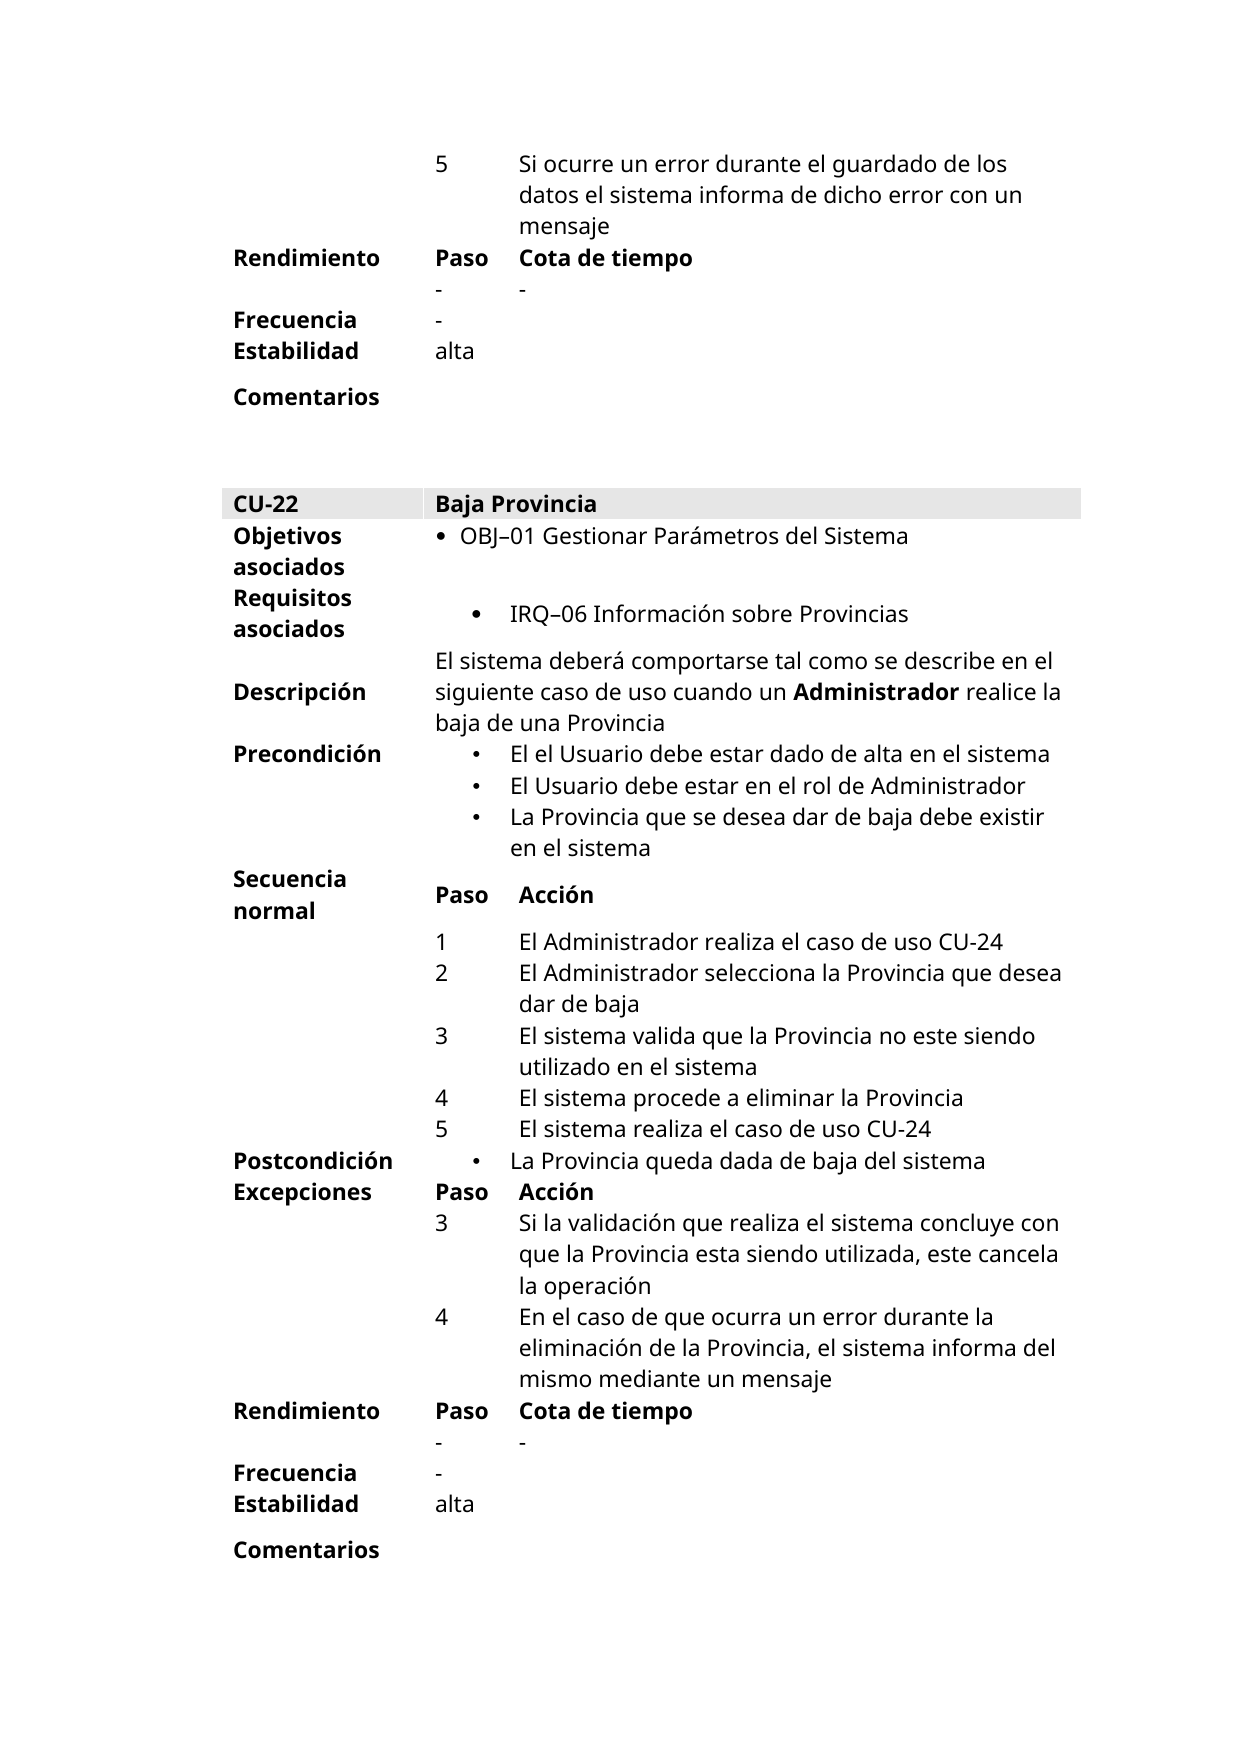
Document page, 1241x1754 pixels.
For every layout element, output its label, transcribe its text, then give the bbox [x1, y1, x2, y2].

table_cell Paso [424, 1395, 507, 1426]
table_cell Postcondición [222, 1145, 423, 1176]
table_cell alta [424, 335, 1081, 366]
table_cell Comentarios [222, 366, 423, 426]
table_cell El Administrador realiza el caso de uso CU-24 [508, 926, 1081, 957]
table_cell - [424, 304, 1081, 335]
table_cell Acción [508, 1176, 1081, 1207]
table_cell Paso [424, 1176, 507, 1207]
table_header Baja Provincia [424, 488, 1081, 519]
table_cell Si la validación que realiza el sistema concluye con que la Provincia esta siendo utilizada, este cancela la operación [508, 1207, 1081, 1301]
table_cell Cota de tiempo [508, 1395, 1081, 1426]
table_cell - [424, 1457, 1081, 1488]
table_cell Descripción [222, 645, 423, 738]
table_cell El sistema realiza el caso de uso CU-24 [508, 1113, 1081, 1144]
table_cell 3 [424, 1020, 507, 1082]
table_cell 3 [424, 1207, 507, 1301]
table_cell [424, 1520, 1081, 1579]
table_cell 2 [424, 957, 507, 1019]
table_cell El sistema deberá comportarse tal como se describe en el siguiente caso de uso cuando un Administrador realice la baja de una Provincia [424, 645, 1081, 738]
table_cell Acción [508, 863, 1081, 926]
table_cell - [508, 1426, 1081, 1457]
table_cell Requisitos asociados [222, 582, 423, 644]
table_cell Paso [424, 863, 507, 926]
table_cell Cota de tiempo [508, 241, 1081, 273]
table_cell Estabilidad [222, 1488, 423, 1519]
table_cell - [424, 1426, 507, 1457]
table_cell [222, 1207, 423, 1394]
table_cell 4 [424, 1082, 507, 1113]
table_cell [222, 148, 423, 241]
table_cell El sistema valida que la Provincia no este siendo utilizado en el sistema [508, 1020, 1081, 1082]
table_cell La Provincia queda dada de baja del sistema [424, 1145, 1081, 1176]
table_cell Frecuencia [222, 1457, 423, 1488]
table_cell Si ocurre un error durante el guardado de los datos el sistema informa de dicho error con un mensaje [508, 148, 1081, 241]
table_cell 4 [424, 1301, 507, 1394]
table_cell Rendimiento [222, 1395, 423, 1426]
table_cell - [508, 273, 1081, 304]
table_cell Estabilidad [222, 335, 423, 366]
table_cell Comentarios [222, 1520, 423, 1579]
table_cell [222, 1426, 423, 1457]
table_cell El Administrador selecciona la Provincia que desea dar de baja [508, 957, 1081, 1019]
table_cell El sistema procede a eliminar la Provincia [508, 1082, 1081, 1113]
table_cell 1 [424, 926, 507, 957]
table_cell Rendimiento [222, 241, 423, 273]
table_header CU-22 [222, 488, 423, 519]
table_cell [424, 366, 1081, 426]
table_cell En el caso de que ocurra un error durante la eliminación de la Provincia, el sistema informa del mismo mediante un mensaje [508, 1301, 1081, 1394]
table_cell Frecuencia [222, 304, 423, 335]
table_cell Precondición [222, 738, 423, 863]
table_cell Objetivos asociados [222, 520, 423, 582]
table_cell - [424, 273, 507, 304]
table_cell OBJ–01 Gestionar Parámetros del Sistema [424, 520, 1081, 582]
table_cell Excepciones [222, 1176, 423, 1207]
table_cell [222, 273, 423, 304]
table_cell Secuencia normal [222, 863, 423, 926]
table_cell IRQ–06 Información sobre Provincias [424, 582, 1081, 644]
table_cell Paso [424, 241, 507, 273]
table_cell 5 [424, 1113, 507, 1144]
table_cell [222, 926, 423, 1144]
table_cell alta [424, 1488, 1081, 1519]
table_cell El el Usuario debe estar dado de alta en el sistema El Usuario debe estar en el rol de Administrador La Provincia que se desea dar de baja debe existir en el sistema [424, 738, 1081, 863]
table_cell 5 [424, 148, 507, 241]
